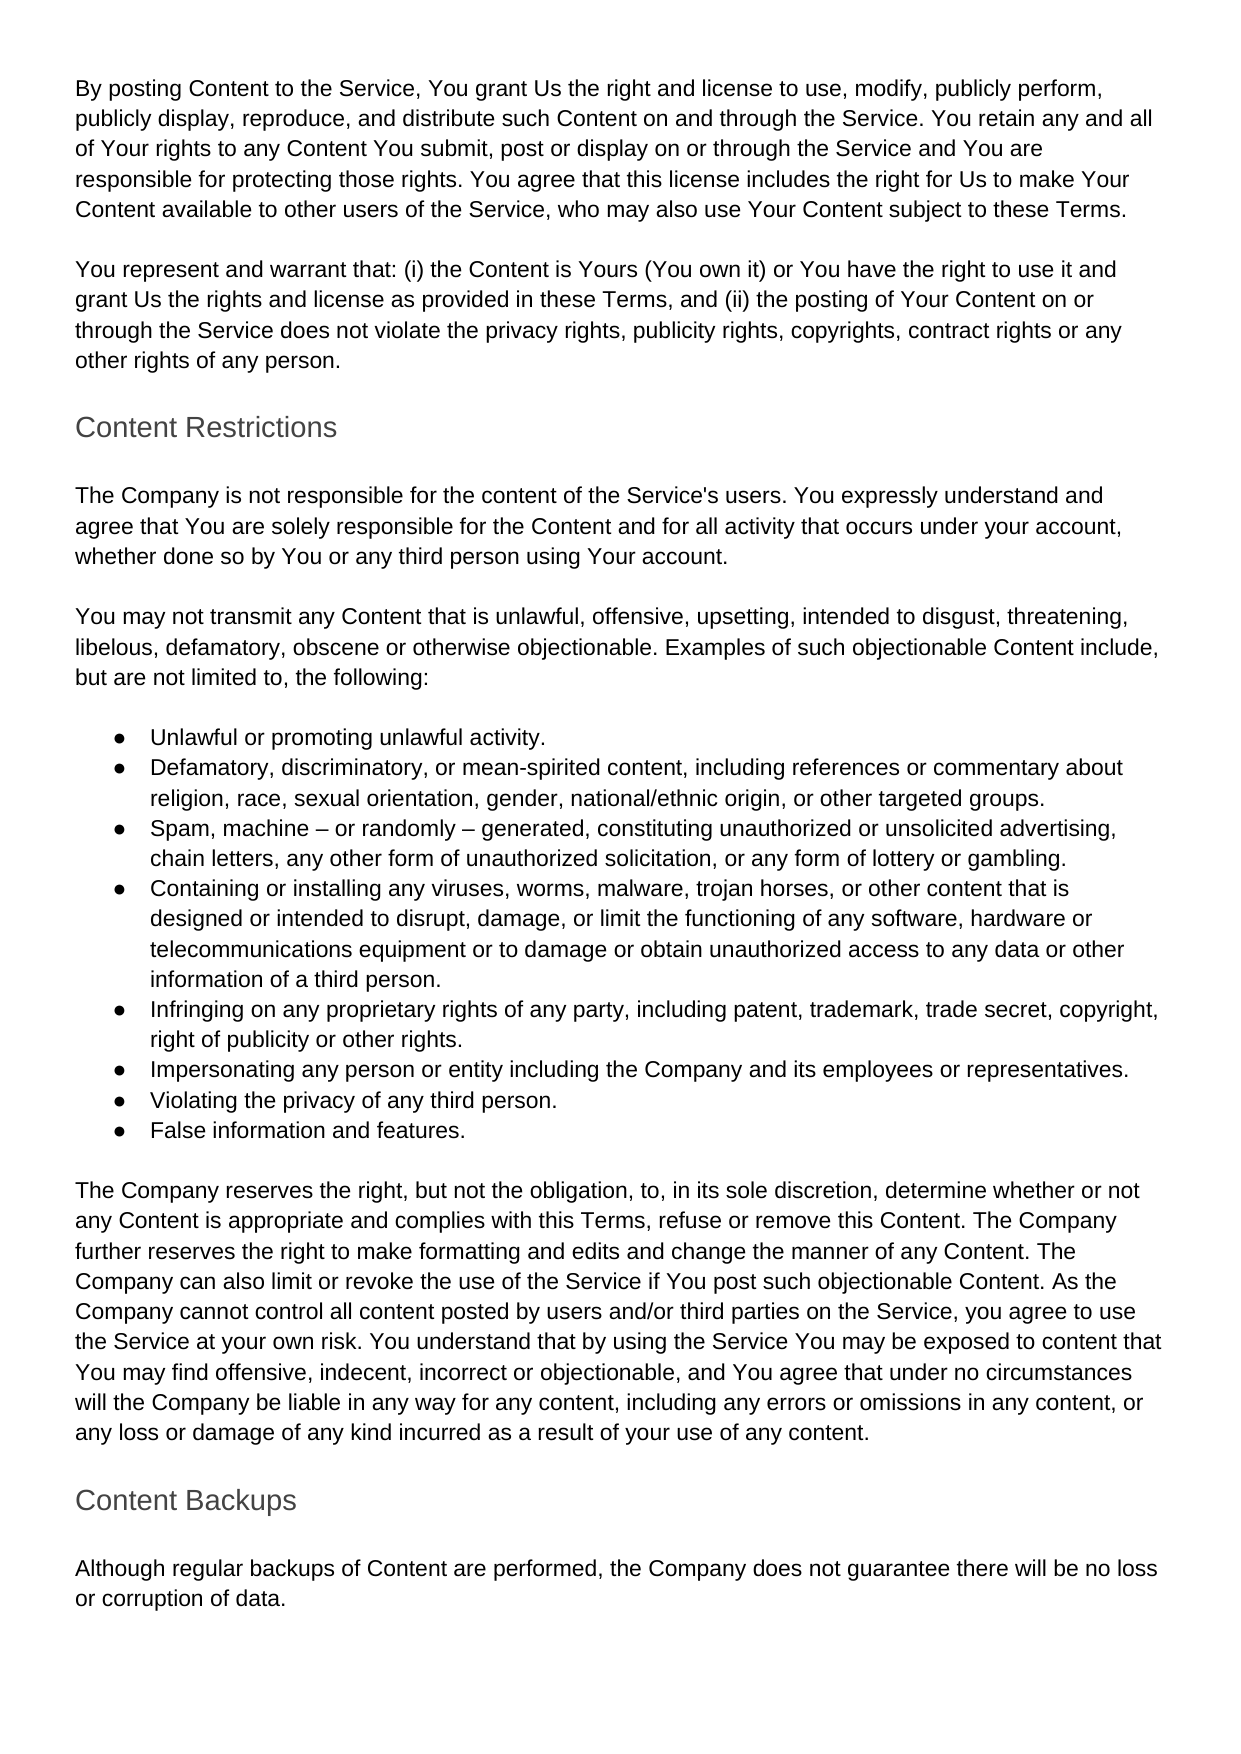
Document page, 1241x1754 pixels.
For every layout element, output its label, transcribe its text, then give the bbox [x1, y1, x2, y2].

subtitle Content Restrictions [75, 410, 1165, 444]
list Defamatory, discriminatory, or mean-spirited content, including references or commentary about religion, race, sexual orientation, gender, national/ethnic origin, or other targeted groups. [112, 754, 1165, 811]
text You may not transmit any Content that is unlawful, offensive, upsetting, intended to disgust, threatening, libelous, defamatory, obscene or otherwise objectionable. Examples of such objectionable Content include, but are not limited to, the following: [75, 603, 1165, 690]
list Infringing on any proprietary rights of any party, including patent, trademark, trade secret, copyright, right of publicity or other rights. [112, 996, 1165, 1053]
text Although regular backups of Content are performed, the Company does not guarantee there will be no loss or corruption of data. [75, 1554, 1165, 1611]
list Impersonating any person or entity including the Company and its employees or representatives. [112, 1056, 1165, 1083]
text By posting Content to the Service, You grant Us the right and license to use, modify, publicly perform, publicly display, reproduce, and distribute such Content on and through the Service. You retain any and all of Your rights to any Content You submit, post or display on or through the Service and You are responsible for protecting those rights. You agree that this license includes the right for Us to make Your Content available to other users of the Service, who may also use Your Content subject to these Terms. [75, 75, 1165, 222]
text The Company is not responsible for the content of the Service's users. You expressly understand and agree that You are solely responsible for the Content and for all activity that occurs under your account, whether done so by You or any third person using Your account. [75, 482, 1165, 569]
text The Company reserves the right, but not the obligation, to, in its sole discretion, determine whether or not any Content is appropriate and complies with this Terms, refuse or remove this Content. The Company further reserves the right to make formatting and edits and change the manner of any Content. The Company can also limit or revoke the use of the Service if You post such objectionable Content. As the Company cannot control all content posted by users and/or third parties on the Service, you agree to use the Service at your own risk. You understand that by using the Service You may be exposed to content that You may find offensive, indecent, incorrect or objectionable, and You agree that under no circumstances will the Company be liable in any way for any content, including any errors or omissions in any content, or any loss or damage of any kind incurred as a result of your use of any content. [75, 1177, 1165, 1445]
text You represent and warrant that: (i) the Content is Yours (You own it) or You have the right to use it and grant Us the rights and license as provided in these Terms, and (ii) the posting of Your Content on or through the Service does not violate the privacy rights, publicity rights, copyrights, contract rights or any other rights of any person. [75, 256, 1165, 373]
list Unlawful or promoting unlawful activity. [112, 724, 1165, 751]
list Containing or installing any viruses, worms, malware, trojan horses, or other content that is designed or intended to disrupt, damage, or limit the functioning of any software, hardware or telecommunications equipment or to damage or obtain unauthorized access to any data or other information of a third person. [112, 875, 1165, 992]
subtitle Content Backups [75, 1482, 1165, 1516]
list Violating the privacy of any third person. [112, 1087, 1165, 1113]
list False information and features. [112, 1117, 1165, 1143]
list Spam, machine – or randomly – generated, constituting unauthorized or unsolicited advertising, chain letters, any other form of unauthorized solicitation, or any form of lottery or gambling. [112, 815, 1165, 871]
